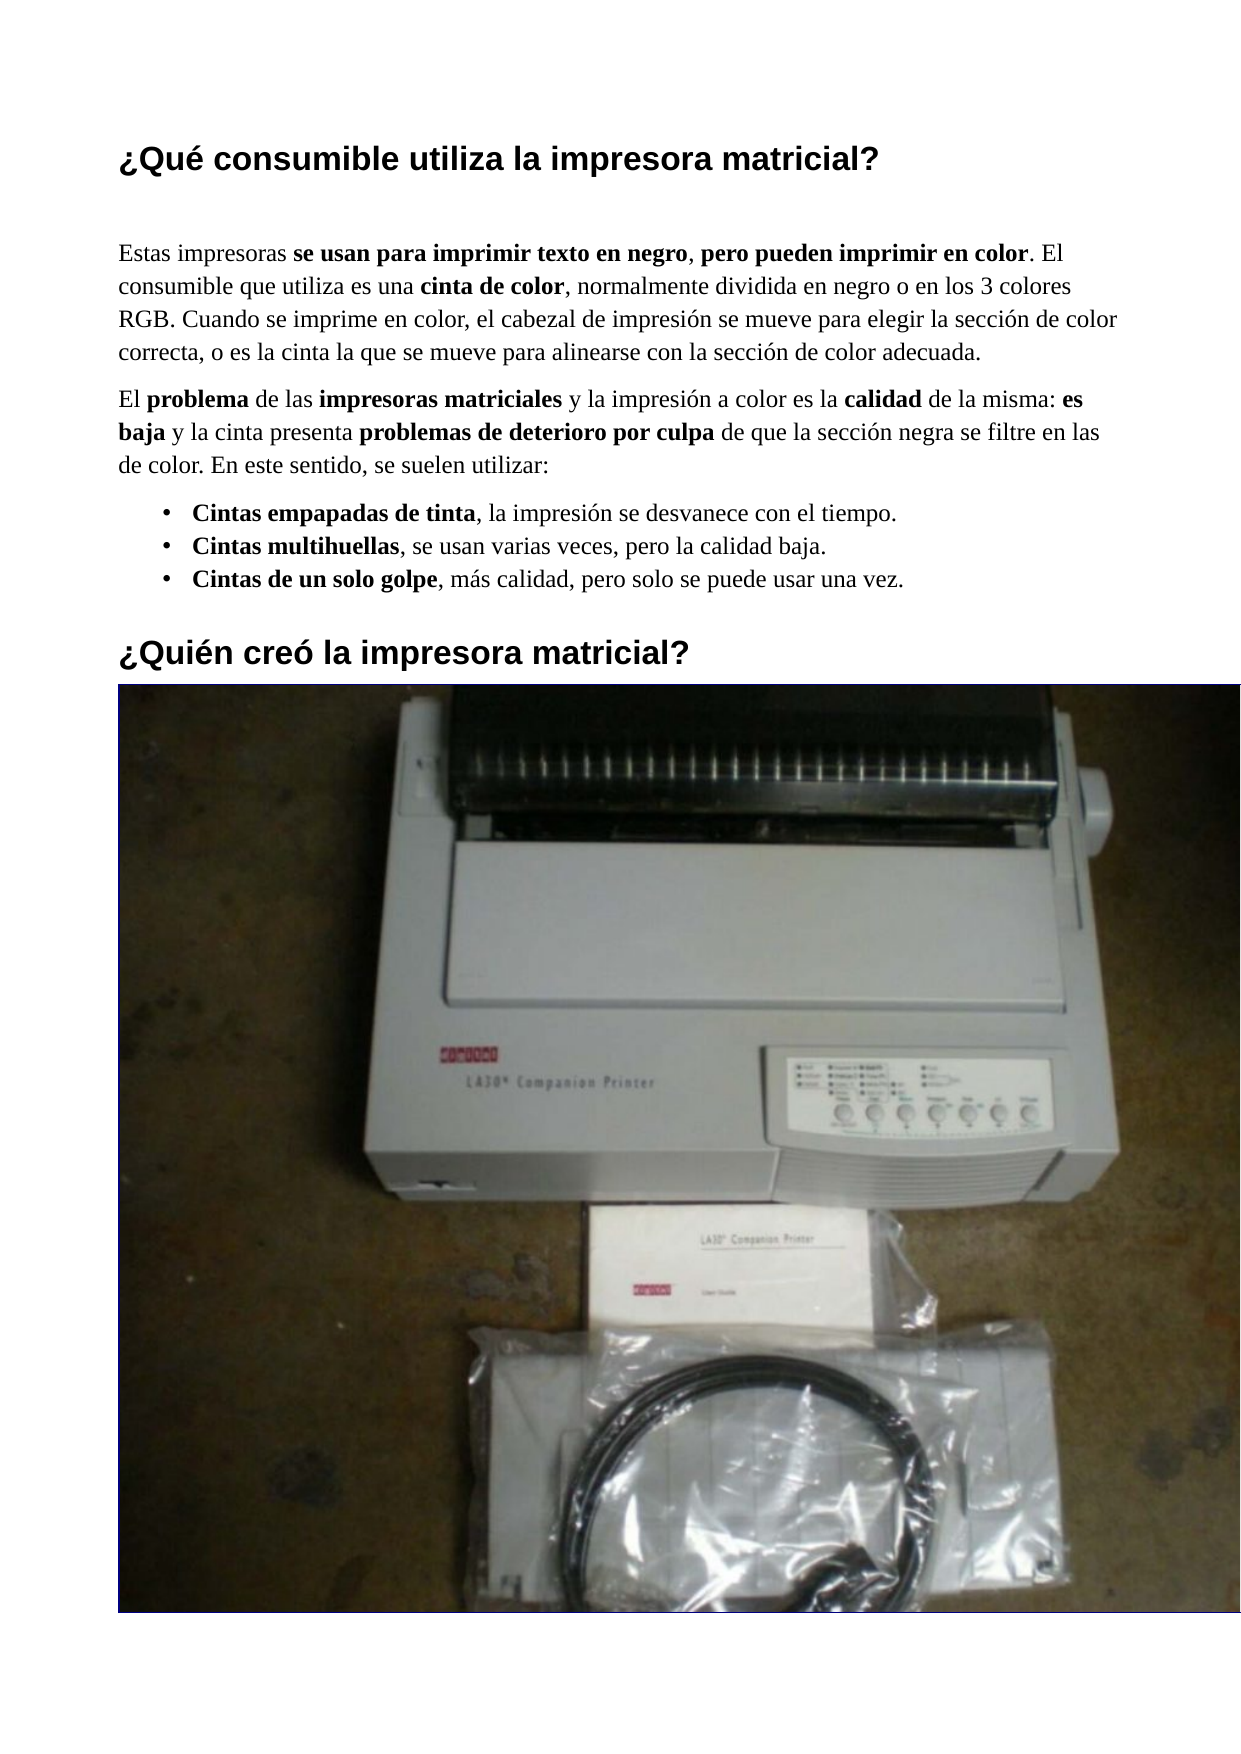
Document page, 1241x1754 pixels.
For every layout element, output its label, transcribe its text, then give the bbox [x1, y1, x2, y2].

list Cintas multihuellas, se usan varias veces, pero la calidad baja. [162, 531, 1122, 560]
list Cintas de un solo golpe, más calidad, pero solo se puede usar una vez. [162, 564, 1122, 593]
text El problema de las impresoras matriciales y la impresión a color es la calidad de la misma: es baja y la cinta presenta problemas de deterioro por culpa de que la sección negra se filtre en las de color. En este sentido, se suelen utilizar: [118, 384, 1122, 479]
picture [120, 685, 1241, 1612]
subtitle ¿Quién creó la impresora matricial? [118, 632, 1122, 671]
text Estas impresoras se usan para imprimir texto en negro, pero pueden imprimir en color. El consumible que utiliza es una cinta de color, normalmente dividida en negro o en los 3 colores RGB. Cuando se imprime en color, el cabezal de impresión se mueve para elegir la sección de color correcta, o es la cinta la que se mueve para alinearse con la sección de color adecuada. [118, 238, 1122, 366]
list Cintas empapadas de tinta, la impresión se desvanece con el tiempo. [162, 498, 1122, 527]
subtitle ¿Qué consumible utiliza la impresora matricial? [118, 139, 1122, 178]
